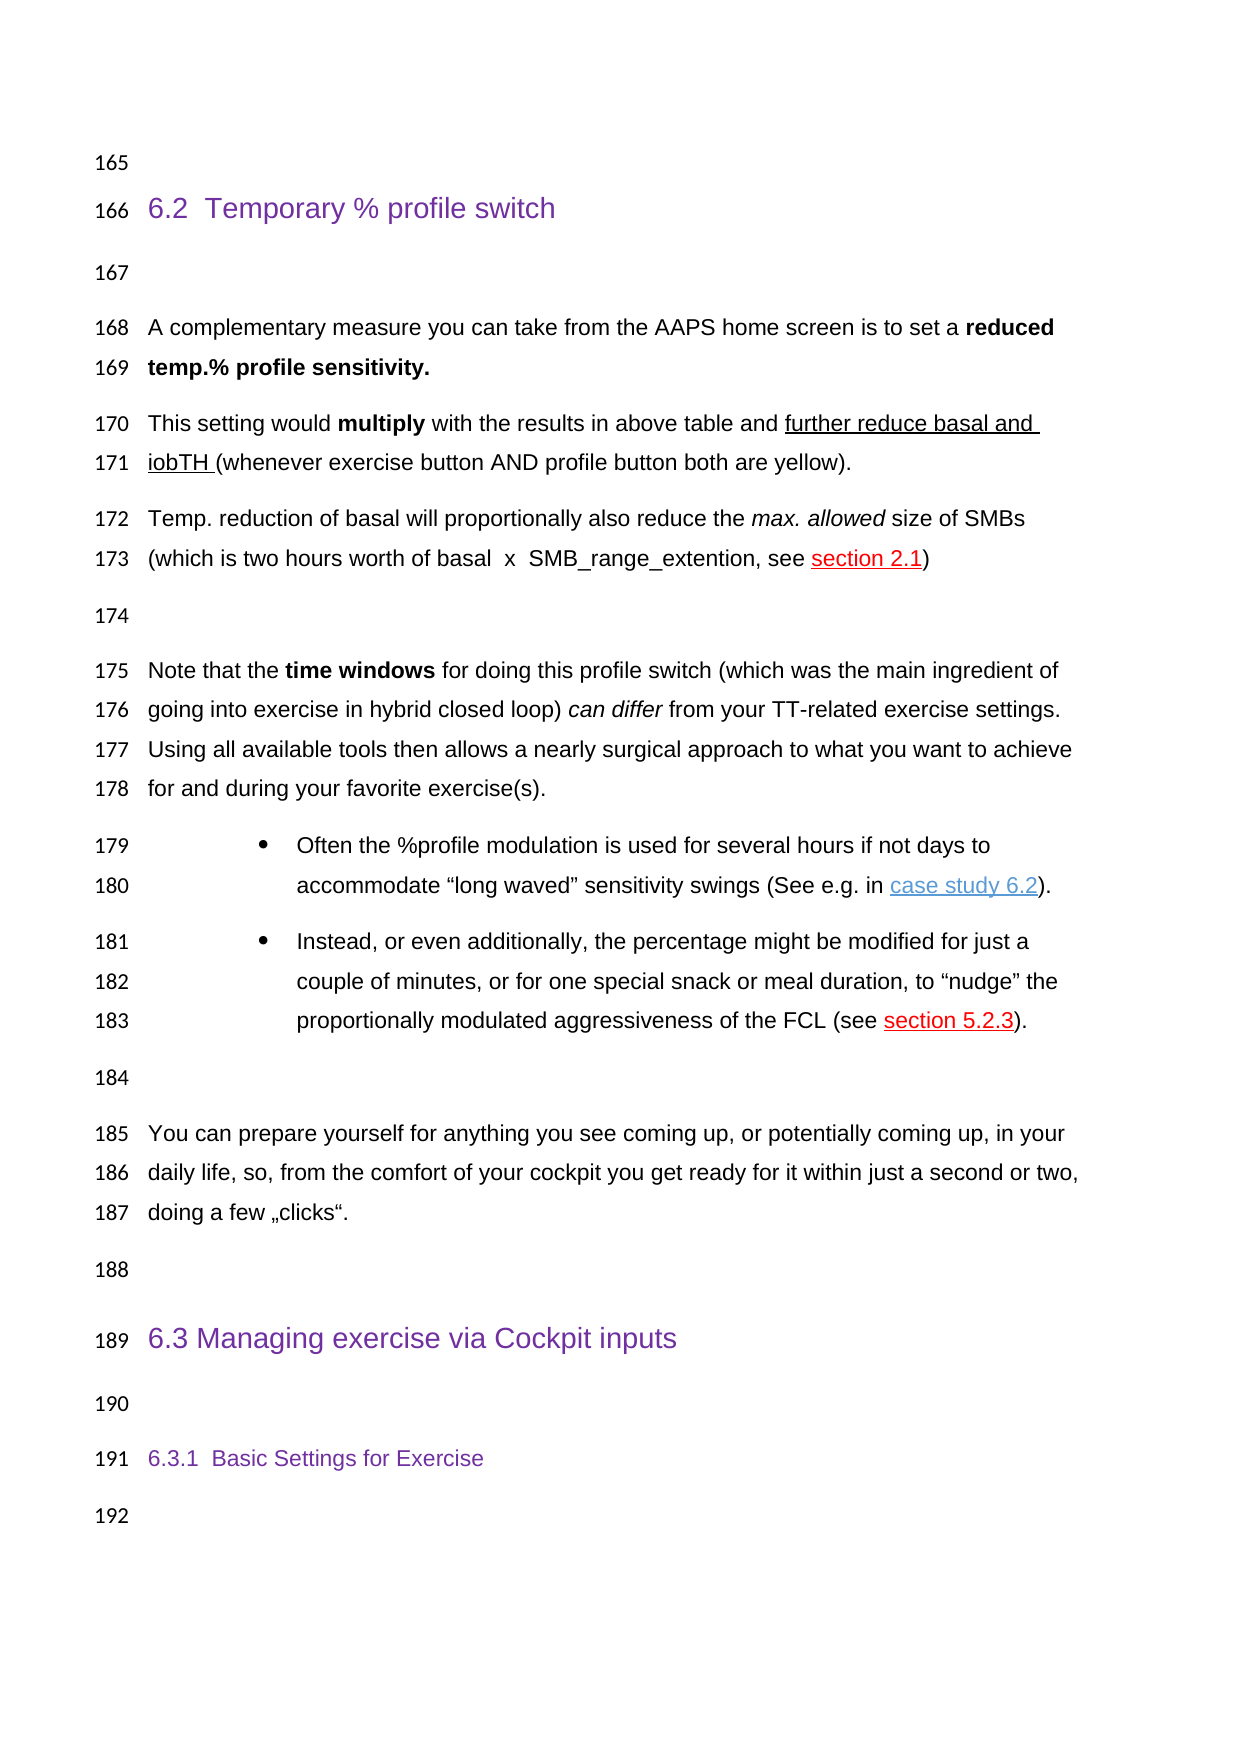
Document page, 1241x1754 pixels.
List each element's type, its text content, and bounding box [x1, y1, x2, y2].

text 6.2 Temporary % profile switch [148, 191, 1093, 224]
text A complementary measure you can take from the AAPS home screen is to set a reduced temp.% profile sensitivity. [148, 314, 1093, 380]
list This setting would multiply with the results in above table and further reduce basal and iobTH (whenever exercise button AND profile button both are yellow). [148, 409, 1093, 475]
list Note that the time windows for doing this profile switch (which was the main ingredient of going into exercise in hybrid closed loop) can differ from your TT-related exercise settings. Using all available tools then allows a nearly surgical approach to what you want to achieve for and during your favorite exercise(s). [148, 657, 1093, 802]
list You can prepare yourself for anything you see coming up, or potentially coming up, in your daily life, so, from the comfort of your cockpit you get ready for it within just a second or two, doing a few „clicks“. [148, 1119, 1093, 1225]
text 6.3 Managing exercise via Cockpit inputs [148, 1322, 1093, 1355]
list Instead, or even additionally, the percentage might be modified for just a couple of minutes, or for one special snack or meal duration, to “nudge” the proportionally modulated aggressiveness of the FCL (see section 5.2.3). [259, 928, 1093, 1033]
list Often the %profile modulation is used for several hours if not days to accommodate “long waved” sensitivity swings (See e.g. in case study 6.2). [259, 832, 1093, 898]
text 6.3.1 Basic Settings for Exercise [148, 1445, 1093, 1471]
list Temp. reduction of basal will proportionally also reduce the max. allowed size of SMBs (which is two hours worth of basal x SMB_range_extention, see section 2.1) [148, 505, 1093, 571]
